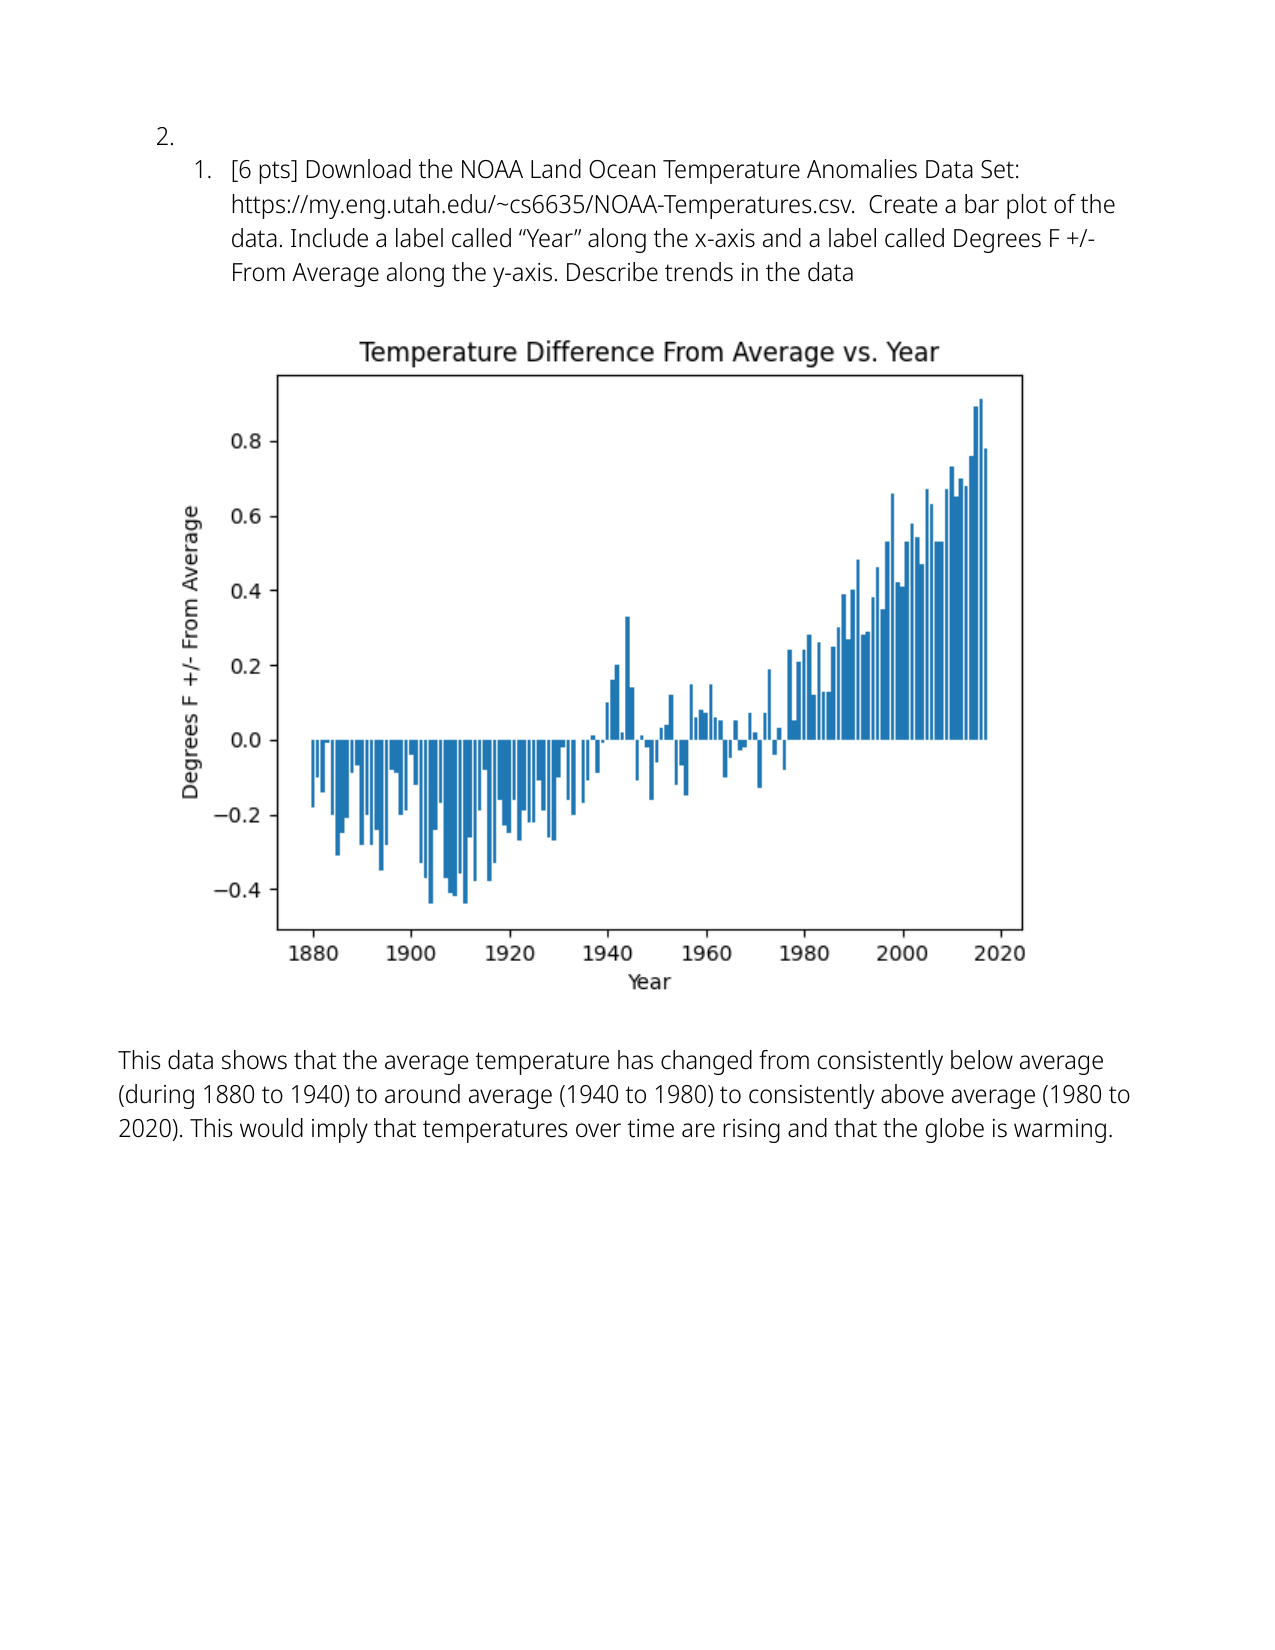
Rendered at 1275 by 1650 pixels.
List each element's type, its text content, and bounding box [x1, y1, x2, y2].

text This data shows that the average temperature has changed from consistently below average (during 1880 to 1940) to around average (1940 to 1980) to consistently above average (1980 to 2020). This would imply that temperatures over time are rising and that the globe is warming. [118, 1042, 1157, 1145]
picture [157, 288, 1118, 1009]
list [6 pts] Download the NOAA Land Ocean Temperature Anomalies Data Set: https://my.eng.utah.edu/~cs6635/NOAA-Temperatures.csv. Create a bar plot of the data. Include a label called “Year” along the x-axis and a label called Degrees F +/- From Average along the y-axis. Describe trends in the data [193, 152, 1157, 288]
